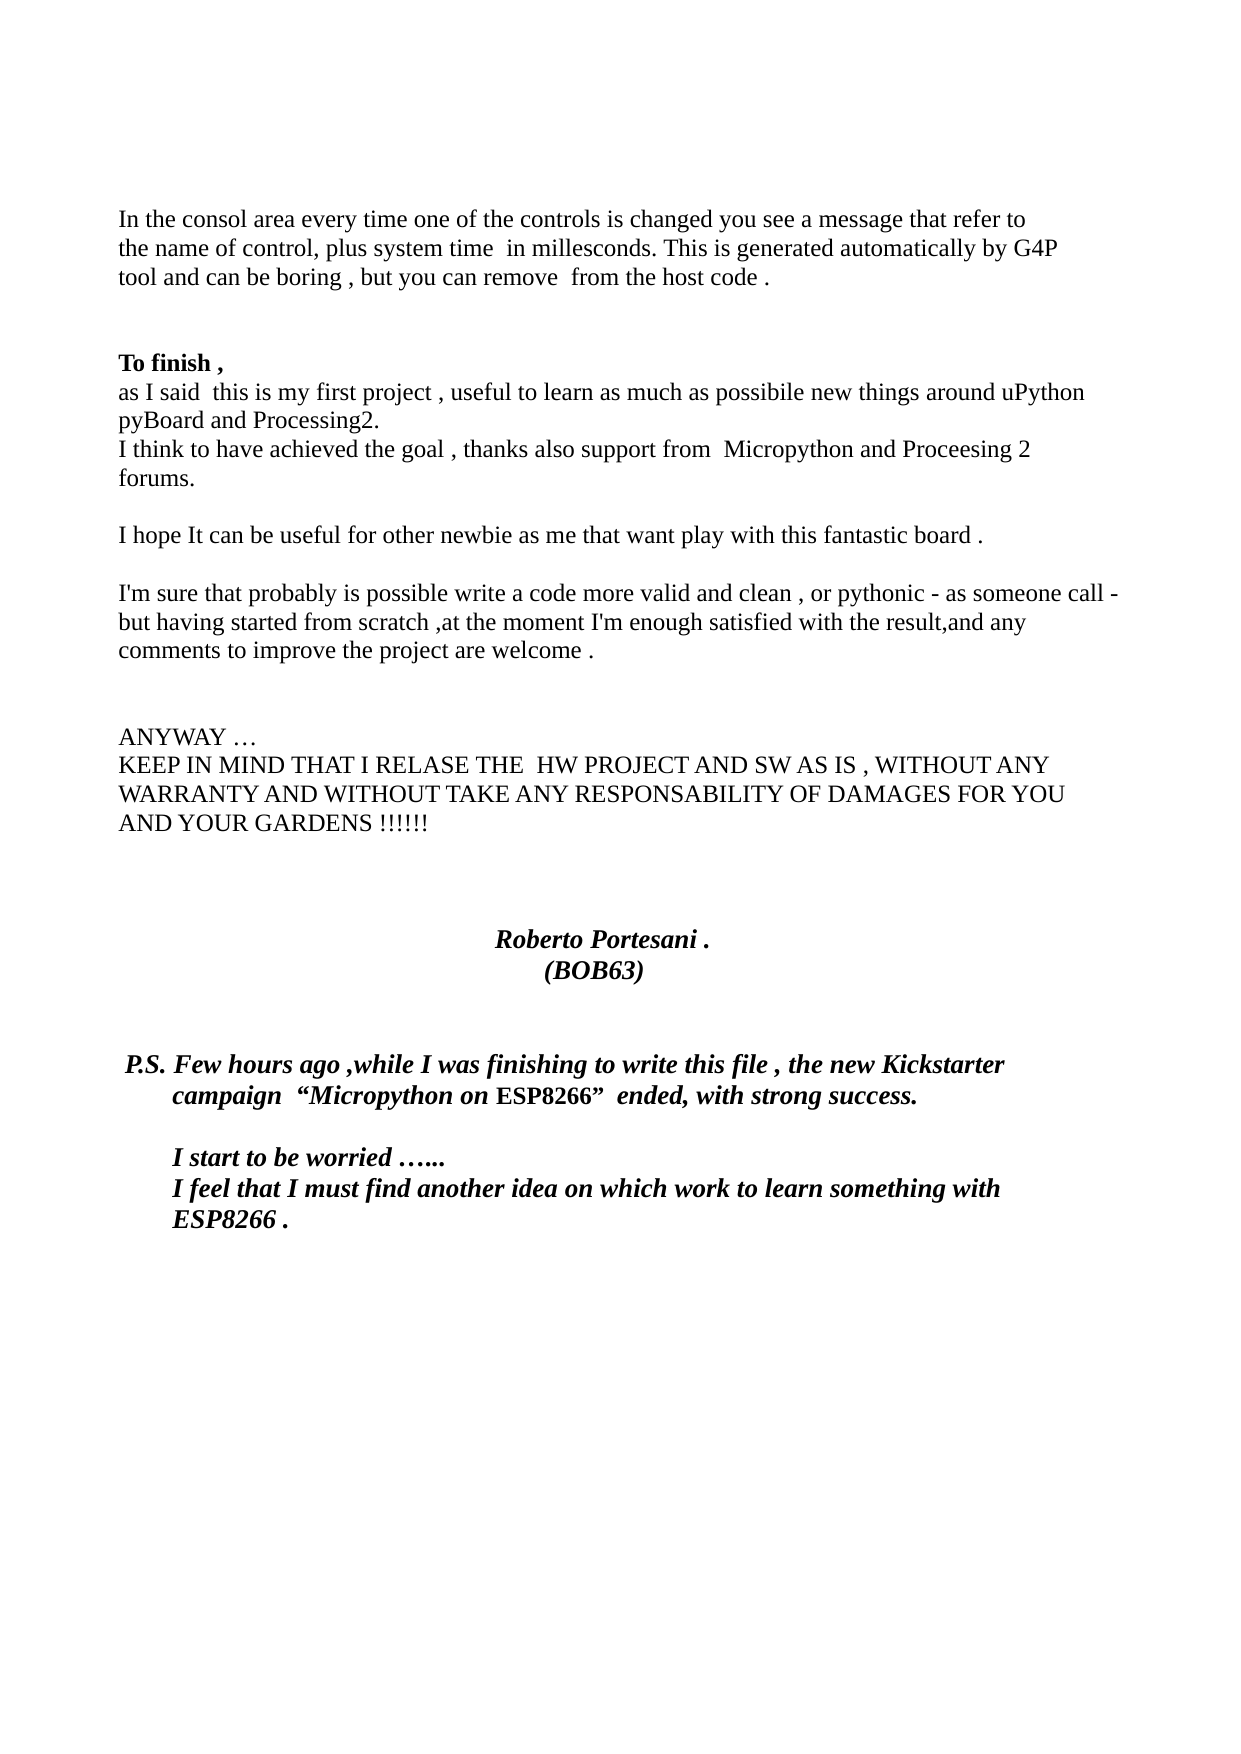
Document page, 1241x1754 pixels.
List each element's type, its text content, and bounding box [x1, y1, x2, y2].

text tool and can be boring , but you can remove from the host code . [118, 262, 1122, 291]
text the name of control, plus system time in millesconds. This is generated automatically by G4P [118, 233, 1122, 262]
text I feel that I must find another idea on which work to learn something with [118, 1172, 1122, 1203]
text In the consol area every time one of the controls is changed you see a message that refer to [118, 204, 1122, 233]
text Roberto Portesani . [118, 923, 1122, 954]
text (BOB63) [118, 954, 1122, 985]
text as I said this is my first project , useful to learn as much as possibile new things around uPython pyBoard and Processing2. [118, 377, 1122, 434]
text forums. [118, 463, 1122, 492]
text I'm sure that probably is possible write a code more valid and clean , or pythonic - as someone call - but having started from scratch ,at the moment I'm enough satisfied with the result,and any comments to improve the project are welcome . [118, 578, 1122, 664]
text KEEP IN MIND THAT I RELASE THE HW PROJECT AND SW AS IS , WITHOUT ANY WARRANTY AND WITHOUT TAKE ANY RESPONSABILITY OF DAMAGES FOR YOU [118, 751, 1122, 808]
text AND YOUR GARDENS !!!!!! [118, 808, 1122, 837]
text I start to be worried …... [118, 1141, 1122, 1172]
text P.S. Few hours ago ,while I was finishing to write this file , the new Kickstarter [118, 1048, 1122, 1079]
text I think to have achieved the goal , thanks also support from Micropython and Proceesing 2 [118, 434, 1122, 463]
text ANYWAY … [118, 722, 1122, 751]
text ESP8266 . [118, 1203, 1122, 1234]
text I hope It can be useful for other newbie as me that want play with this fantastic board . [118, 521, 1122, 549]
text To finish , [118, 348, 1122, 377]
text campaign “Micropython on ESP8266” ended, with strong success. [118, 1079, 1122, 1110]
